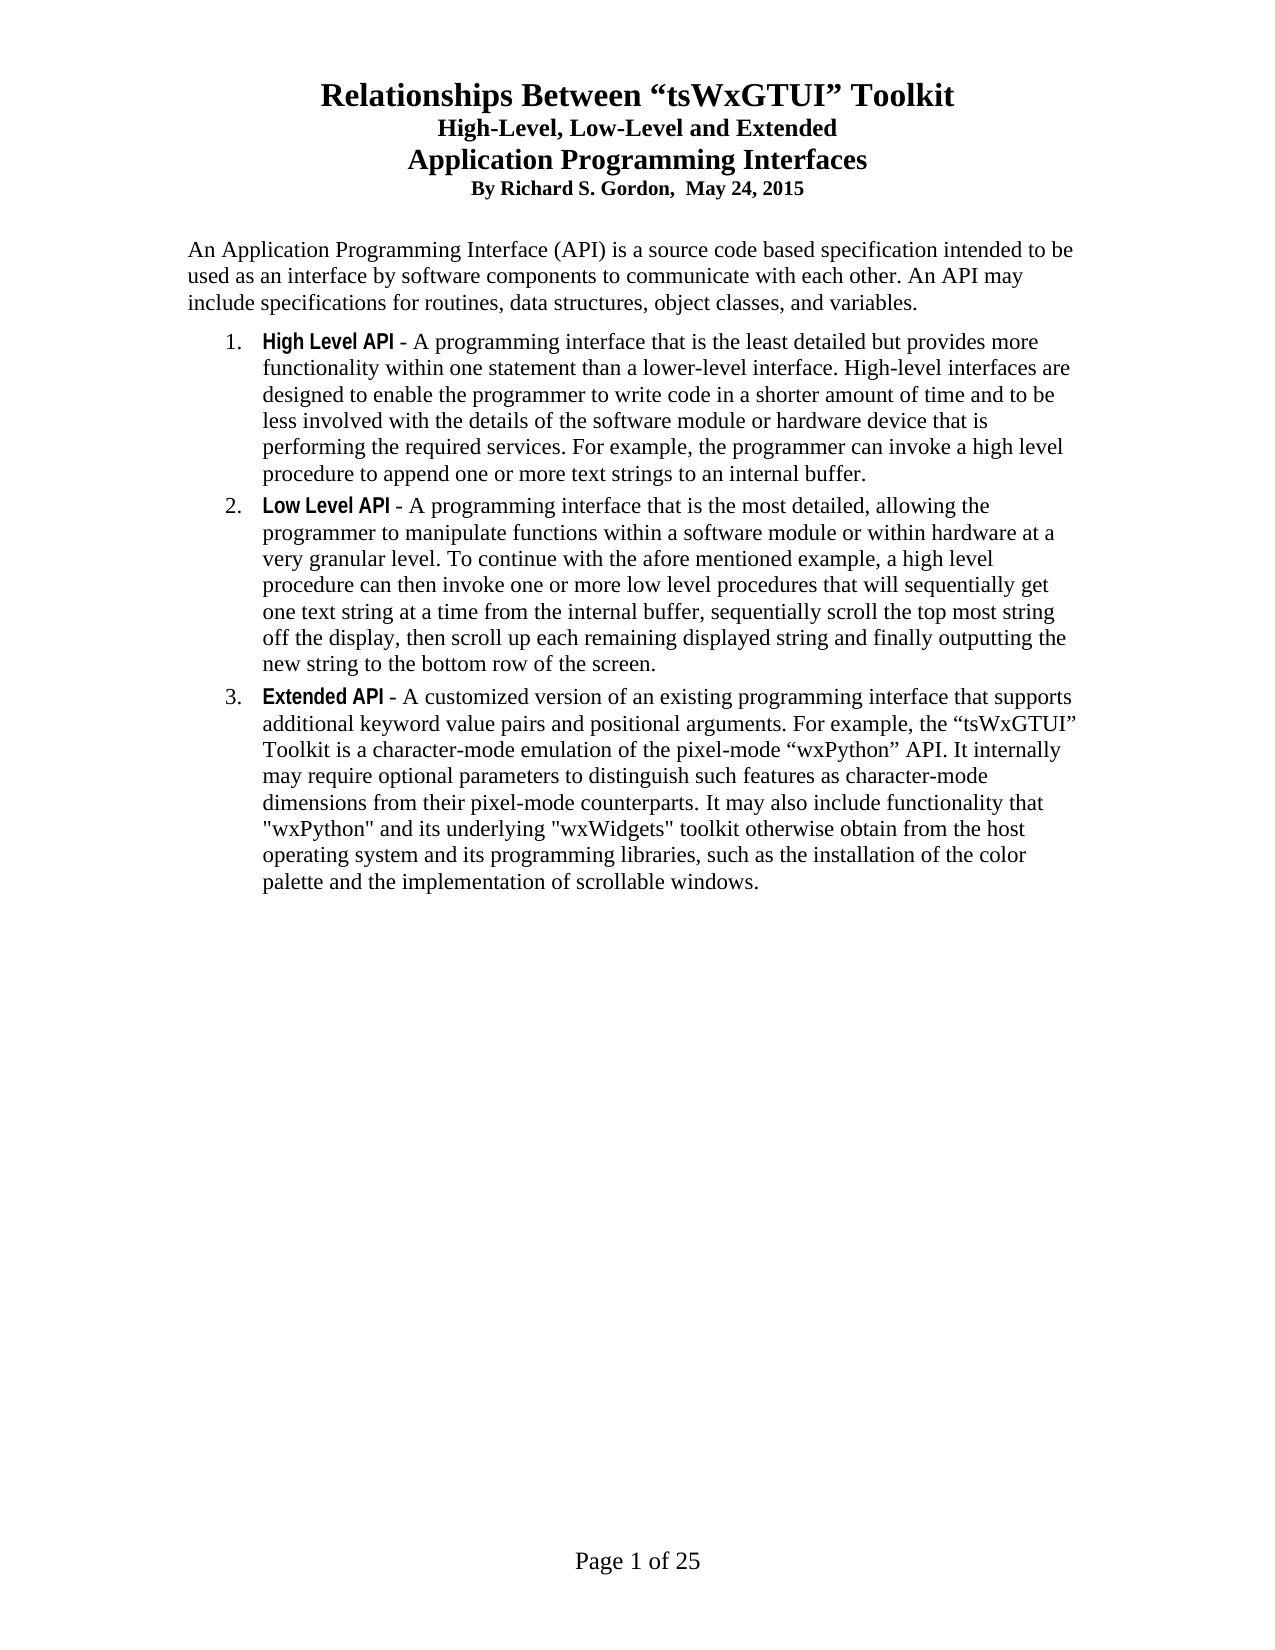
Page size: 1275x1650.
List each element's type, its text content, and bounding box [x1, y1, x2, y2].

text An Application Programming Interface (API) is a source code based specification intended to be used as an interface by software components to communicate with each other. An API may include specifications for routines, data structures, object classes, and variables. [187, 236, 1087, 315]
list High Level API - A programming interface that is the least detailed but provides more functionality within one statement than a lower-level interface. High-level interfaces are designed to enable the programmer to write code in a shorter amount of time and to be less involved with the details of the software module or hardware device that is performing the required services. For example, the programmer can invoke a high level procedure to append one or more text strings to an internal buffer. [225, 328, 1087, 486]
list Low Level API - A programming interface that is the most detailed, allowing the programmer to manipulate functions within a software module or within hardware at a very granular level. To continue with the afore mentioned example, a high level procedure can then invoke one or more low level procedures that will sequentially get one text string at a time from the internal buffer, sequentially scroll the top most string off the display, then scroll up each remaining displayed string and finally outputting the new string to the bottom row of the screen. [225, 492, 1087, 677]
list Extended API - A customized version of an existing programming interface that supports additional keyword value pairs and positional arguments. For example, the “tsWxGTUI” Toolkit is a character-mode emulation of the pixel-mode “wxPython” API. It internally may require optional parameters to distinguish such features as character-mode dimensions from their pixel-mode counterparts. It may also include functionality that "wxPython" and its underlying "wxWidgets" toolkit otherwise obtain from the host operating system and its programming libraries, such as the installation of the color palette and the implementation of scrollable windows. [225, 683, 1087, 894]
